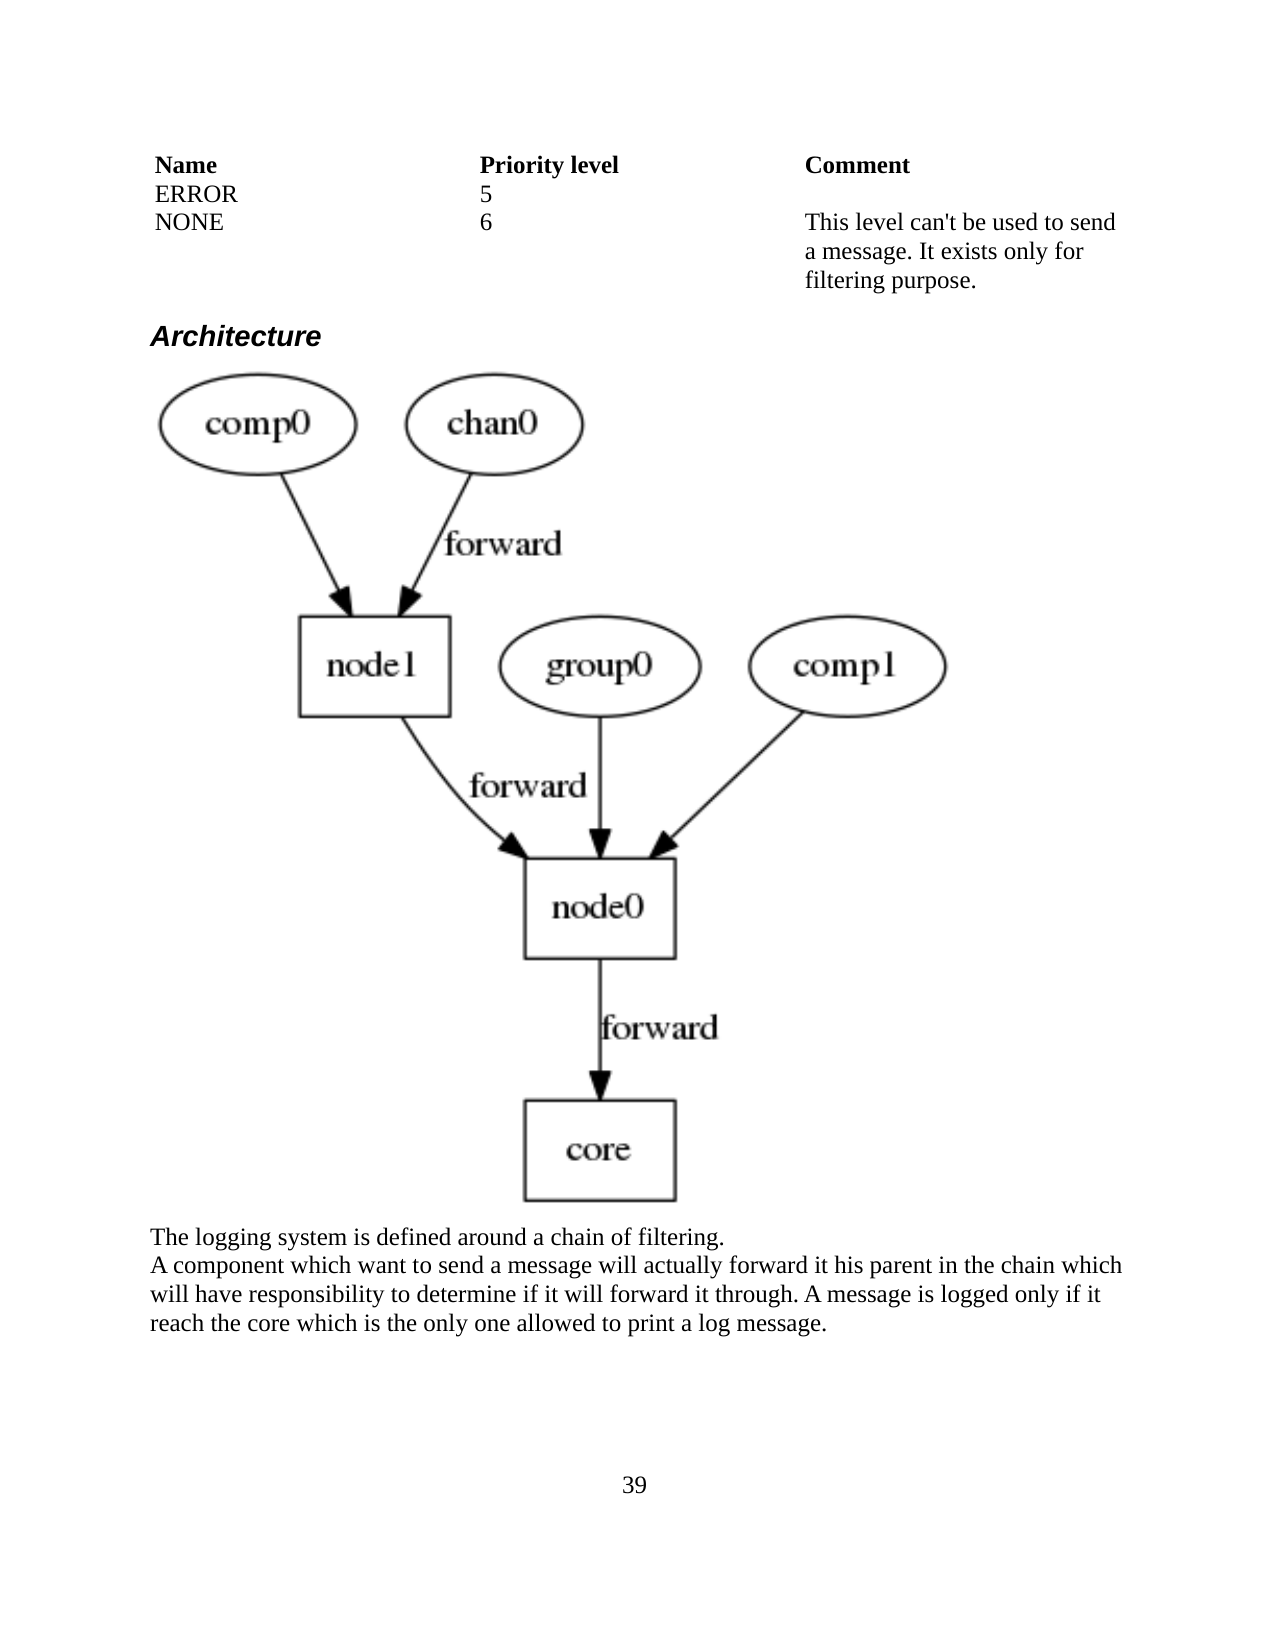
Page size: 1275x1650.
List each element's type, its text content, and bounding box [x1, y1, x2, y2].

table_cell This level can't be used to send a message. It exists only for filtering purpose. [800, 208, 1125, 294]
table_header Comment [800, 150, 1125, 179]
table_header Priority level [475, 150, 800, 179]
table_cell 5 [475, 179, 800, 207]
table_cell ERROR [150, 179, 475, 207]
table_cell [800, 179, 1125, 207]
text The logging system is defined around a chain of filtering. A component which want to send a message will actually forward it his parent in the chain which will have responsibility to determine if it will forward it through. A message is logged only if it reach the core which is the only one allowed to print a log message. [150, 1222, 1125, 1337]
subtitle Architecture [150, 319, 1125, 352]
table_header Name [150, 150, 475, 179]
picture [150, 364, 957, 1213]
table_cell NONE [150, 208, 475, 294]
table_cell 6 [475, 208, 800, 294]
